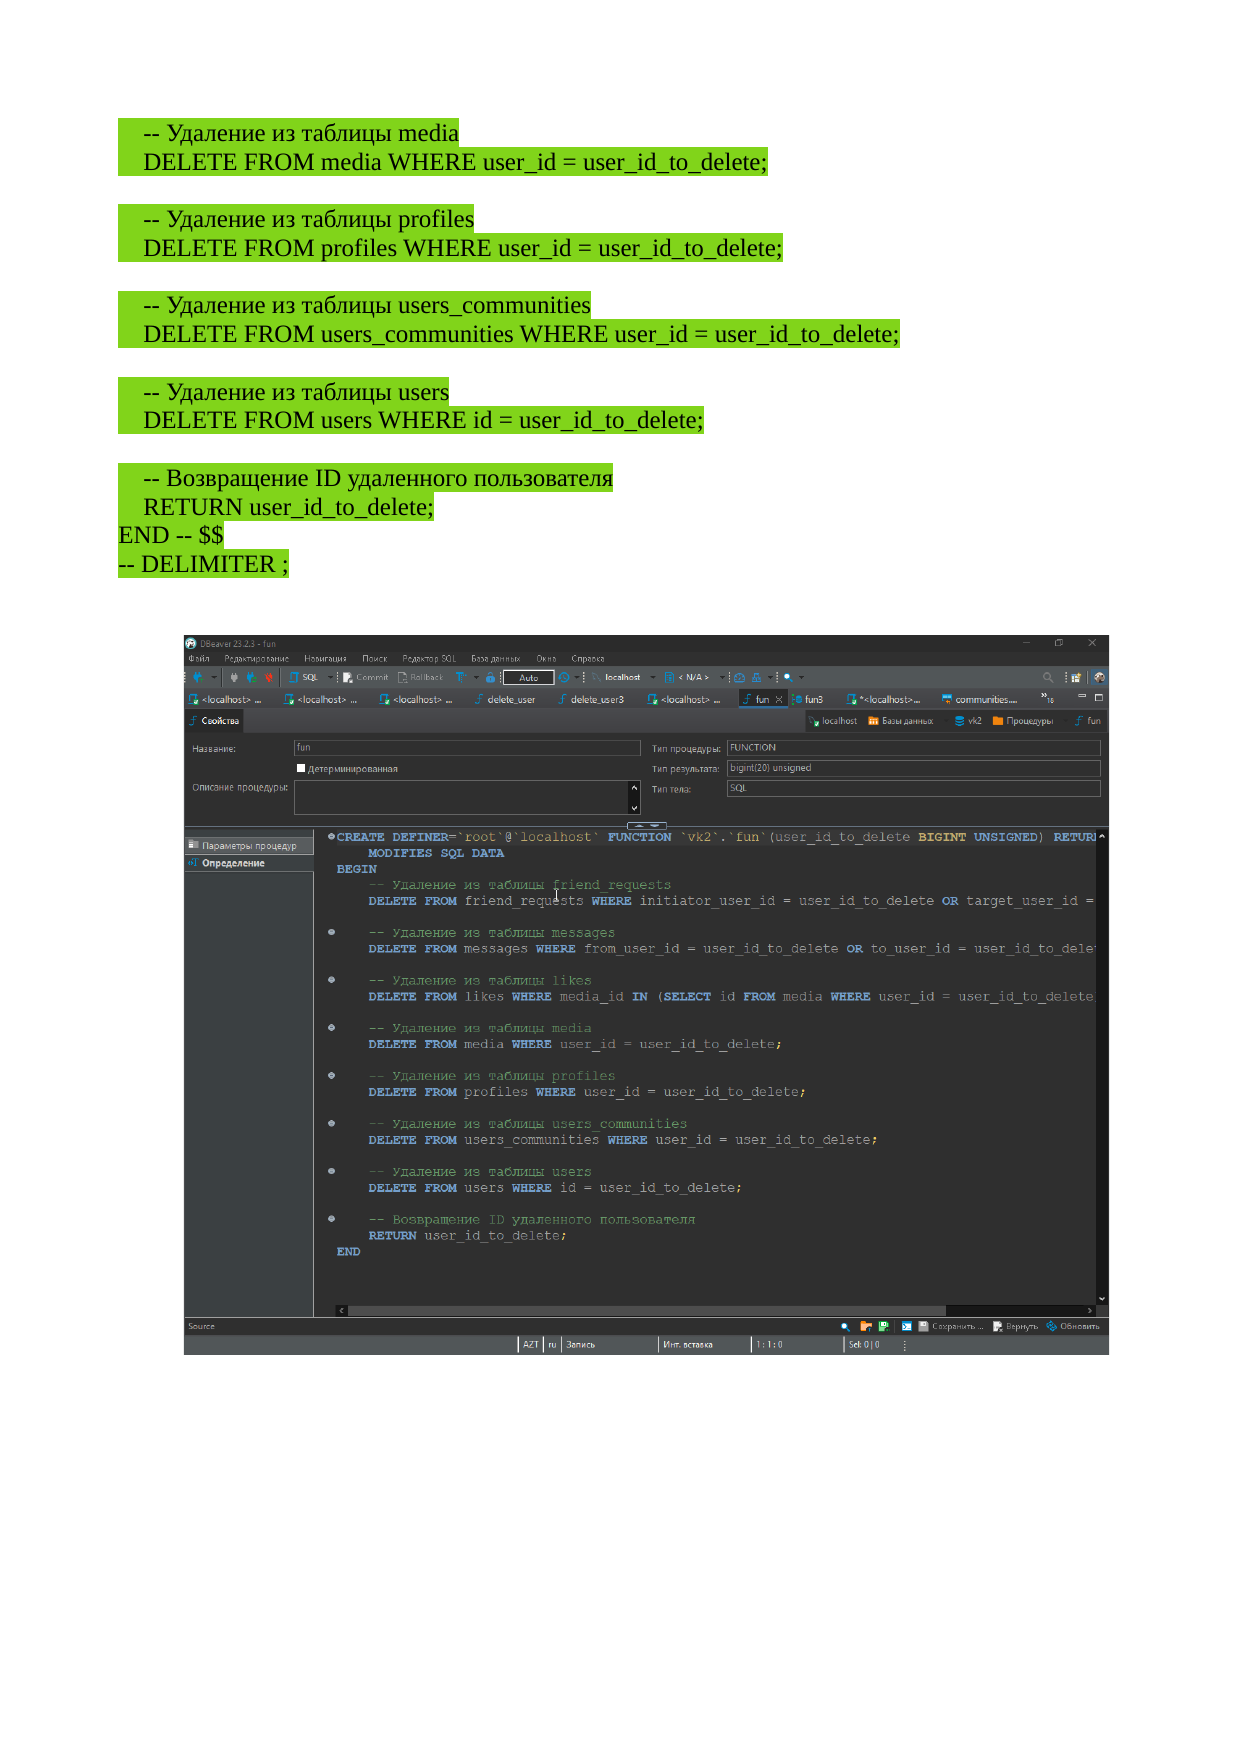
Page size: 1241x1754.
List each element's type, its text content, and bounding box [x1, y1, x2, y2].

text -- Возвращение ID удаленного пользователя [118, 463, 1122, 492]
text DELETE FROM media WHERE user_id = user_id_to_delete; [118, 147, 1122, 176]
picture [183, 635, 1110, 1355]
text -- Удаление из таблицы profiles [118, 204, 1122, 233]
text DELETE FROM users WHERE id = user_id_to_delete; [118, 406, 1122, 434]
text END -- $$ [118, 521, 1122, 549]
text RETURN user_id_to_delete; [118, 492, 1122, 521]
text -- Удаление из таблицы users [118, 377, 1122, 406]
text -- Удаление из таблицы users_communities [118, 291, 1122, 319]
text -- DELIMITER ; [118, 549, 1122, 578]
text -- Удаление из таблицы media [118, 118, 1122, 147]
text DELETE FROM users_communities WHERE user_id = user_id_to_delete; [118, 319, 1122, 348]
text DELETE FROM profiles WHERE user_id = user_id_to_delete; [118, 233, 1122, 262]
